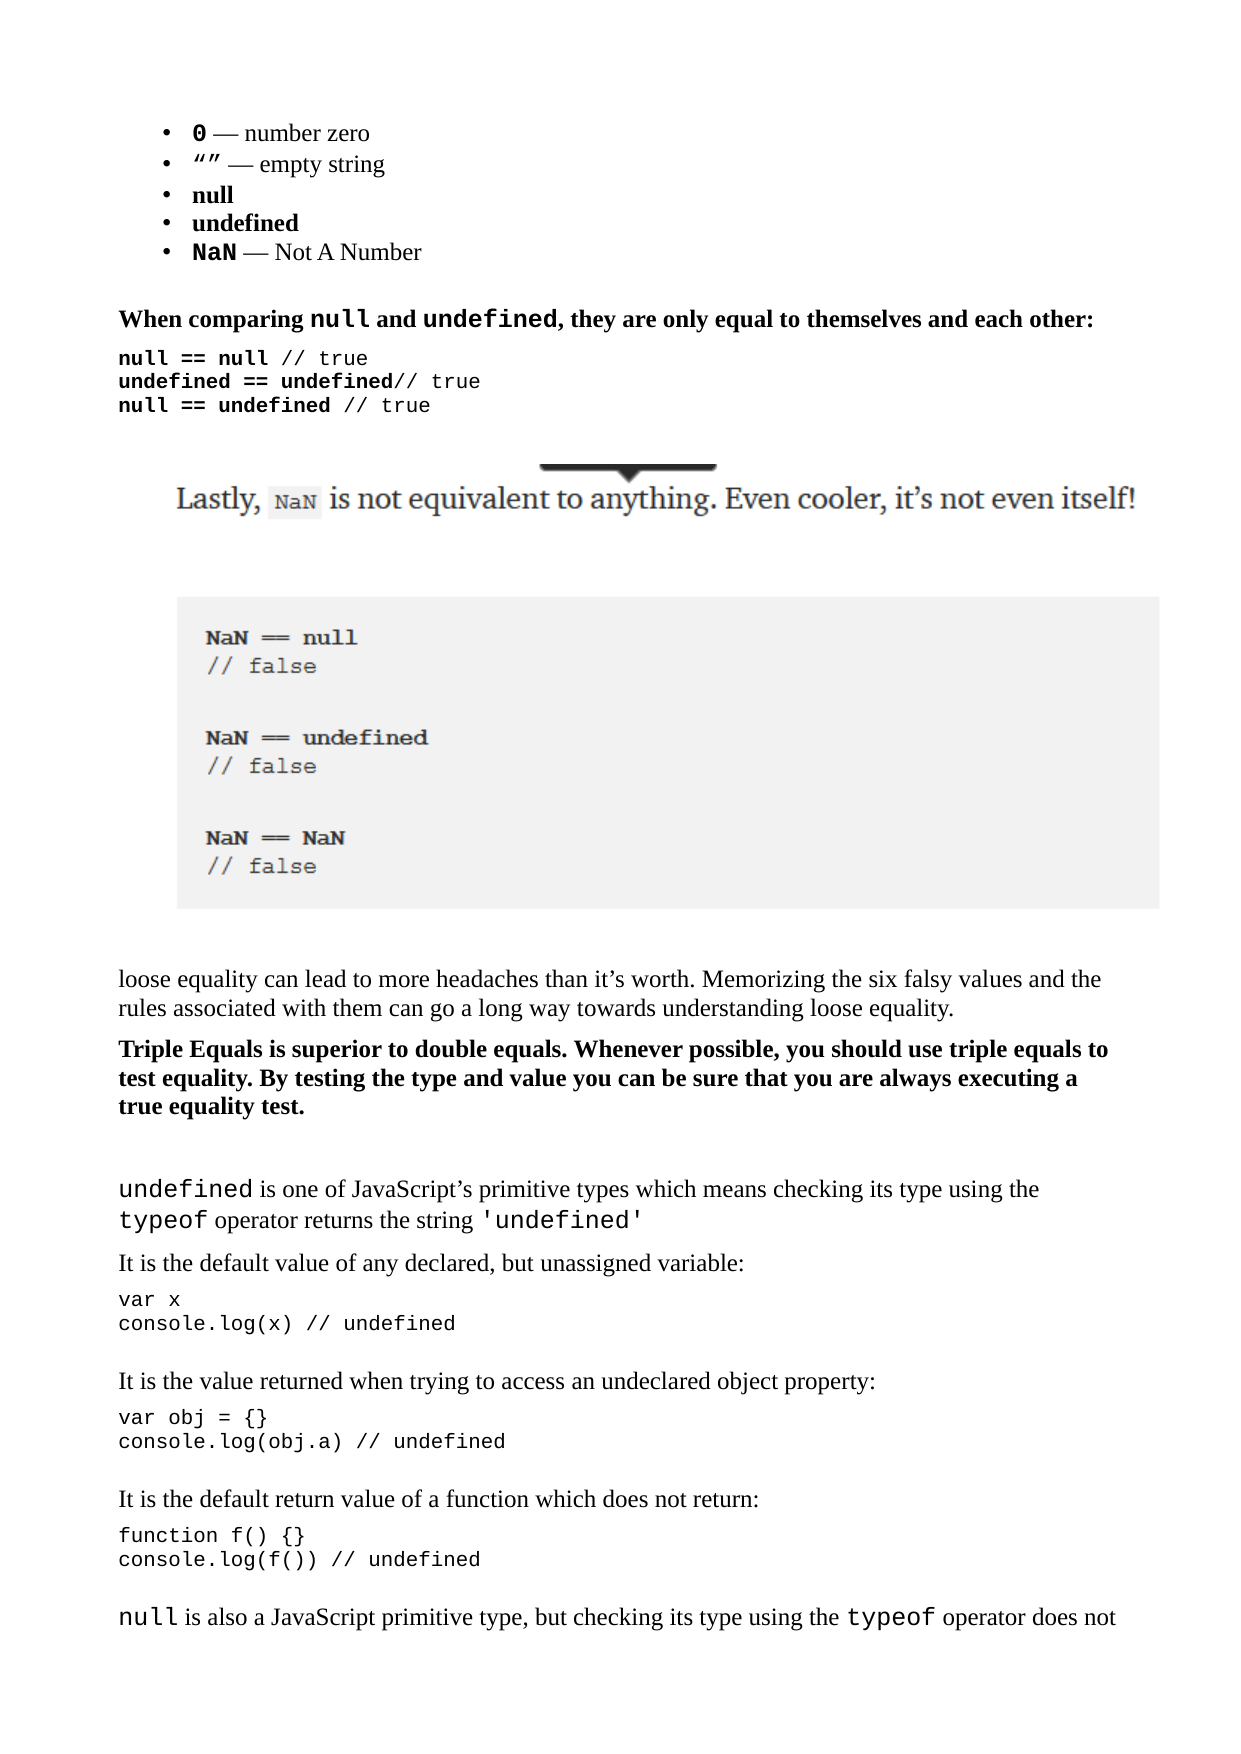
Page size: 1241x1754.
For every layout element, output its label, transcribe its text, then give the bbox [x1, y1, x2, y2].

text null == undefined // true [118, 395, 1122, 418]
text loose equality can lead to more headaches than it’s worth. Memorizing the six falsy values and the rules associated with them can go a long way towards understanding loose equality. [118, 964, 1122, 1021]
list undefined [162, 208, 1122, 237]
text console.log(x) // undefined [118, 1313, 1122, 1337]
list “” — empty string [162, 149, 1122, 180]
picture [155, 464, 1160, 936]
list NaN — Not A Number [162, 237, 1122, 268]
text function f() {} [118, 1525, 1122, 1549]
list null [162, 180, 1122, 208]
text var x [118, 1289, 1122, 1313]
text null == null // true [118, 348, 1122, 371]
text console.log(obj.a) // undefined [118, 1431, 1122, 1455]
list 0 — number zero [162, 118, 1122, 149]
text Triple Equals is superior to double equals. Whenever possible, you should use triple equals to test equality. By testing the type and value you can be sure that you are always executing a true equality test. [118, 1034, 1122, 1120]
text When comparing null and undefined, they are only equal to themselves and each other: [118, 304, 1122, 335]
text It is the default value of any declared, but unassigned variable: [118, 1248, 1122, 1277]
text undefined is one of JavaScript’s primitive types which means checking its type using the typeof operator returns the string 'undefined' [118, 1174, 1122, 1236]
text undefined == undefined// true [118, 371, 1122, 395]
text It is the default return value of a function which does not return: [118, 1484, 1122, 1513]
text var obj = {} [118, 1407, 1122, 1431]
text console.log(f()) // undefined [118, 1549, 1122, 1573]
text null is also a JavaScript primitive type, but checking its type using the typeof operator does not [118, 1602, 1122, 1633]
text It is the value returned when trying to access an undeclared object property: [118, 1366, 1122, 1395]
